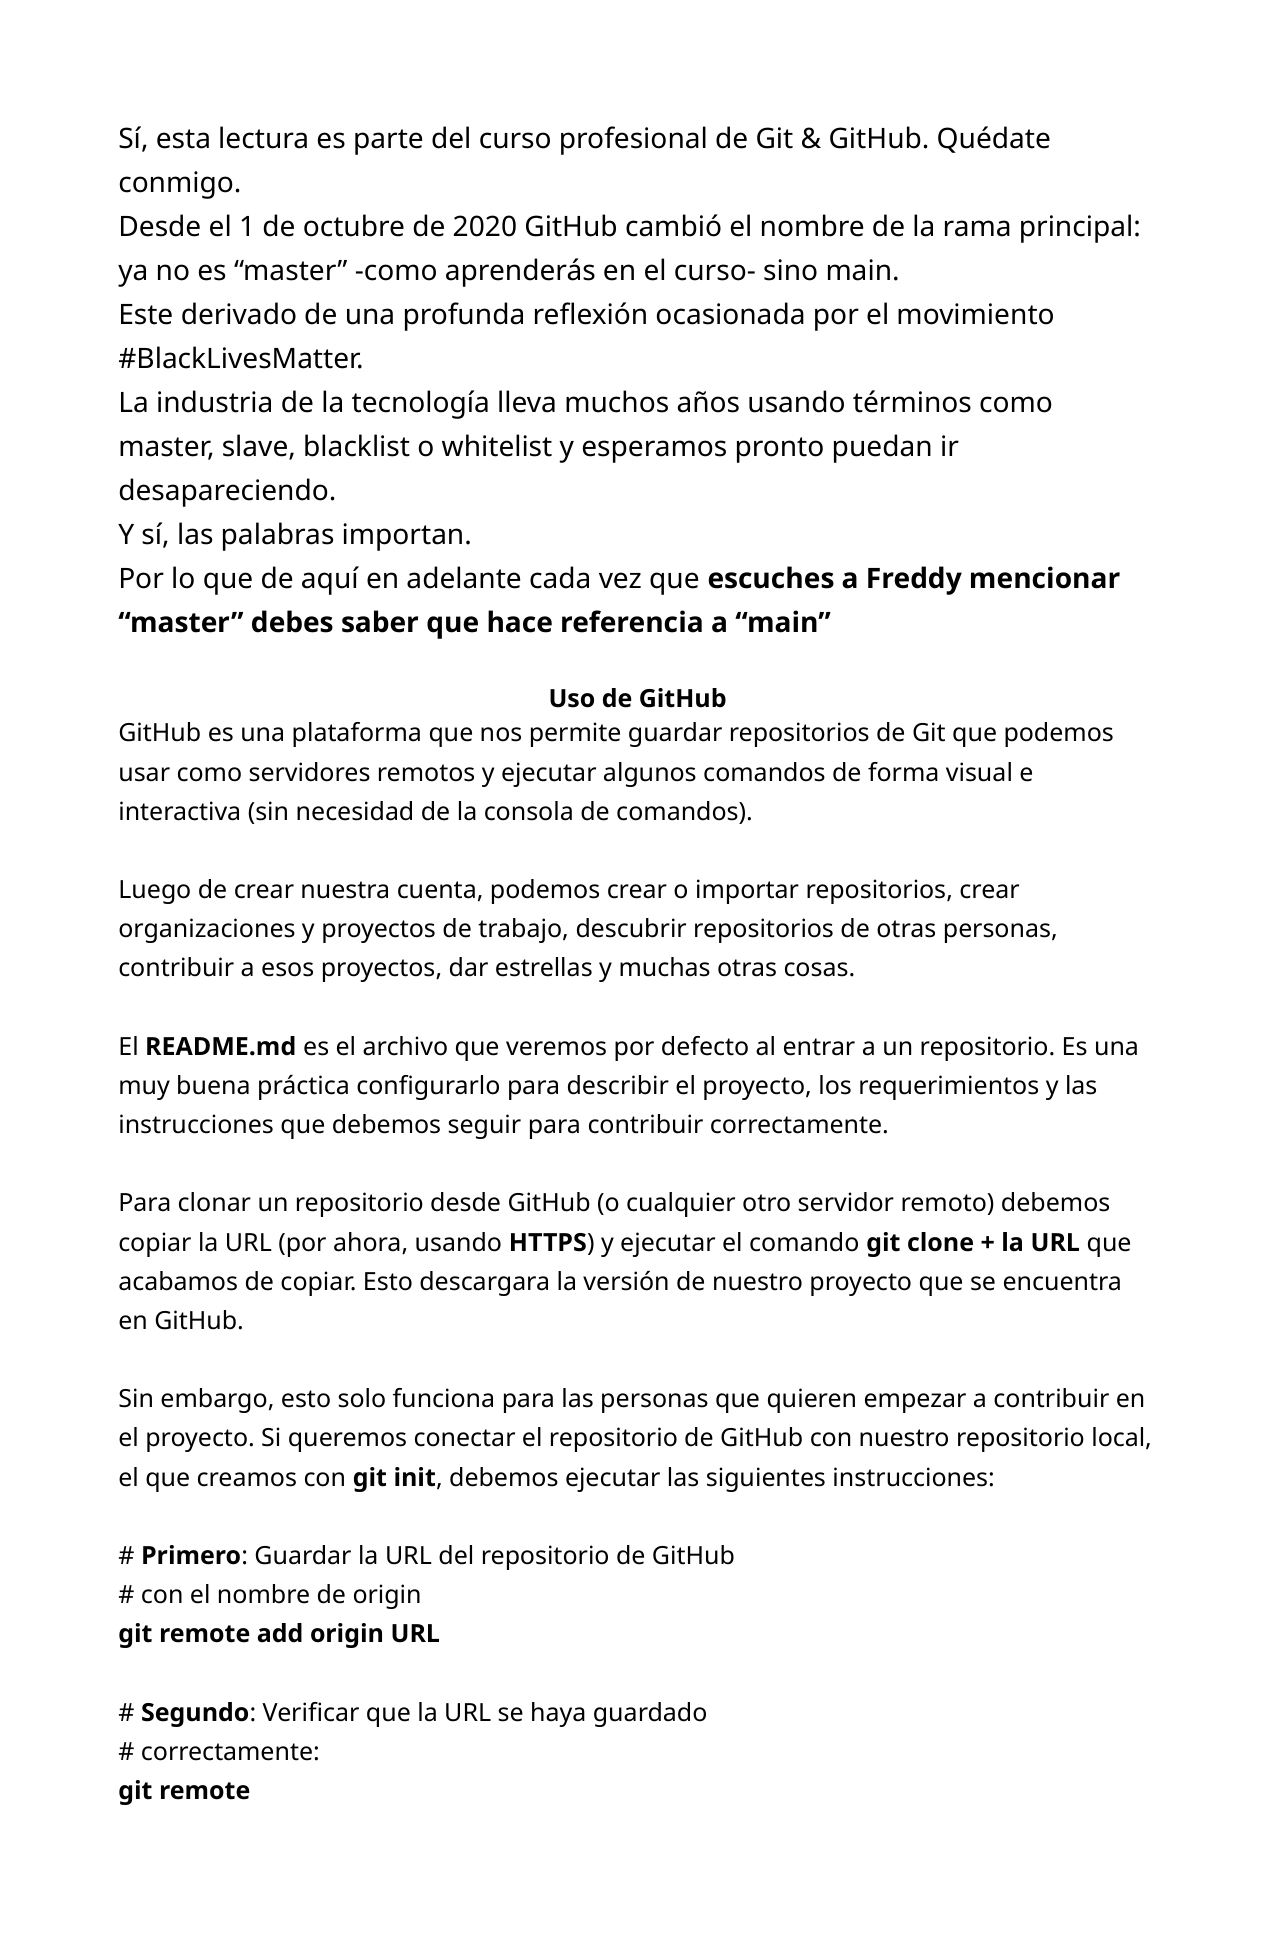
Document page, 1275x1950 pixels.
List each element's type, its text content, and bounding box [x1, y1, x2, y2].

text Este derivado de una profunda reflexión ocasionada por el movimiento #BlackLivesMatter. [118, 294, 1157, 377]
text Sin embargo, esto solo funciona para las personas que quieren empezar a contribuir en el proyecto. Si queremos conectar el repositorio de GitHub con nuestro repositorio local, el que creamos con git init, debemos ejecutar las siguientes instrucciones: [118, 1381, 1157, 1493]
subtitle Uso de GitHub [118, 681, 1157, 715]
text # Segundo: Verificar que la URL se haya guardado [118, 1694, 1157, 1728]
text Desde el 1 de octubre de 2020 GitHub cambió el nombre de la rama principal: ya no es “master” -como aprenderás en el curso- sino main. [118, 206, 1157, 289]
text La industria de la tecnología lleva muchos años usando términos como master, slave, blacklist o whitelist y esperamos pronto puedan ir desapareciendo. [118, 382, 1157, 509]
text # Primero: Guardar la URL del repositorio de GitHub [118, 1537, 1157, 1572]
text El README.md es el archivo que veremos por defecto al entrar a un repositorio. Es una muy buena práctica configurarlo para describir el proyecto, los requerimientos y las instrucciones que debemos seguir para contribuir correctamente. [118, 1028, 1157, 1141]
text # con el nombre de origin [118, 1577, 1157, 1611]
text git remote add origin URL [118, 1616, 1157, 1650]
text Luego de crear nuestra cuenta, podemos crear o importar repositorios, crear organizaciones y proyectos de trabajo, descubrir repositorios de otras personas, contribuir a esos proyectos, dar estrellas y muchas otras cosas. [118, 872, 1157, 984]
text Y sí, las palabras importan. [118, 515, 1157, 553]
text git remote [118, 1772, 1157, 1807]
text Sí, esta lectura es parte del curso profesional de Git & GitHub. Quédate conmigo. [118, 118, 1157, 201]
text Para clonar un repositorio desde GitHub (o cualquier otro servidor remoto) debemos copiar la URL (por ahora, usando HTTPS) y ejecutar el comando git clone + la URL que acabamos de copiar. Esto descargara la versión de nuestro proyecto que se encuentra en GitHub. [118, 1185, 1157, 1337]
text # correctamente: [118, 1733, 1157, 1767]
text GitHub es una plataforma que nos permite guardar repositorios de Git que podemos usar como servidores remotos y ejecutar algunos comandos de forma visual e interactiva (sin necesidad de la consola de comandos). [118, 715, 1157, 827]
text Por lo que de aquí en adelante cada vez que escuches a Freddy mencionar “master” debes saber que hace referencia a “main” [118, 559, 1157, 641]
